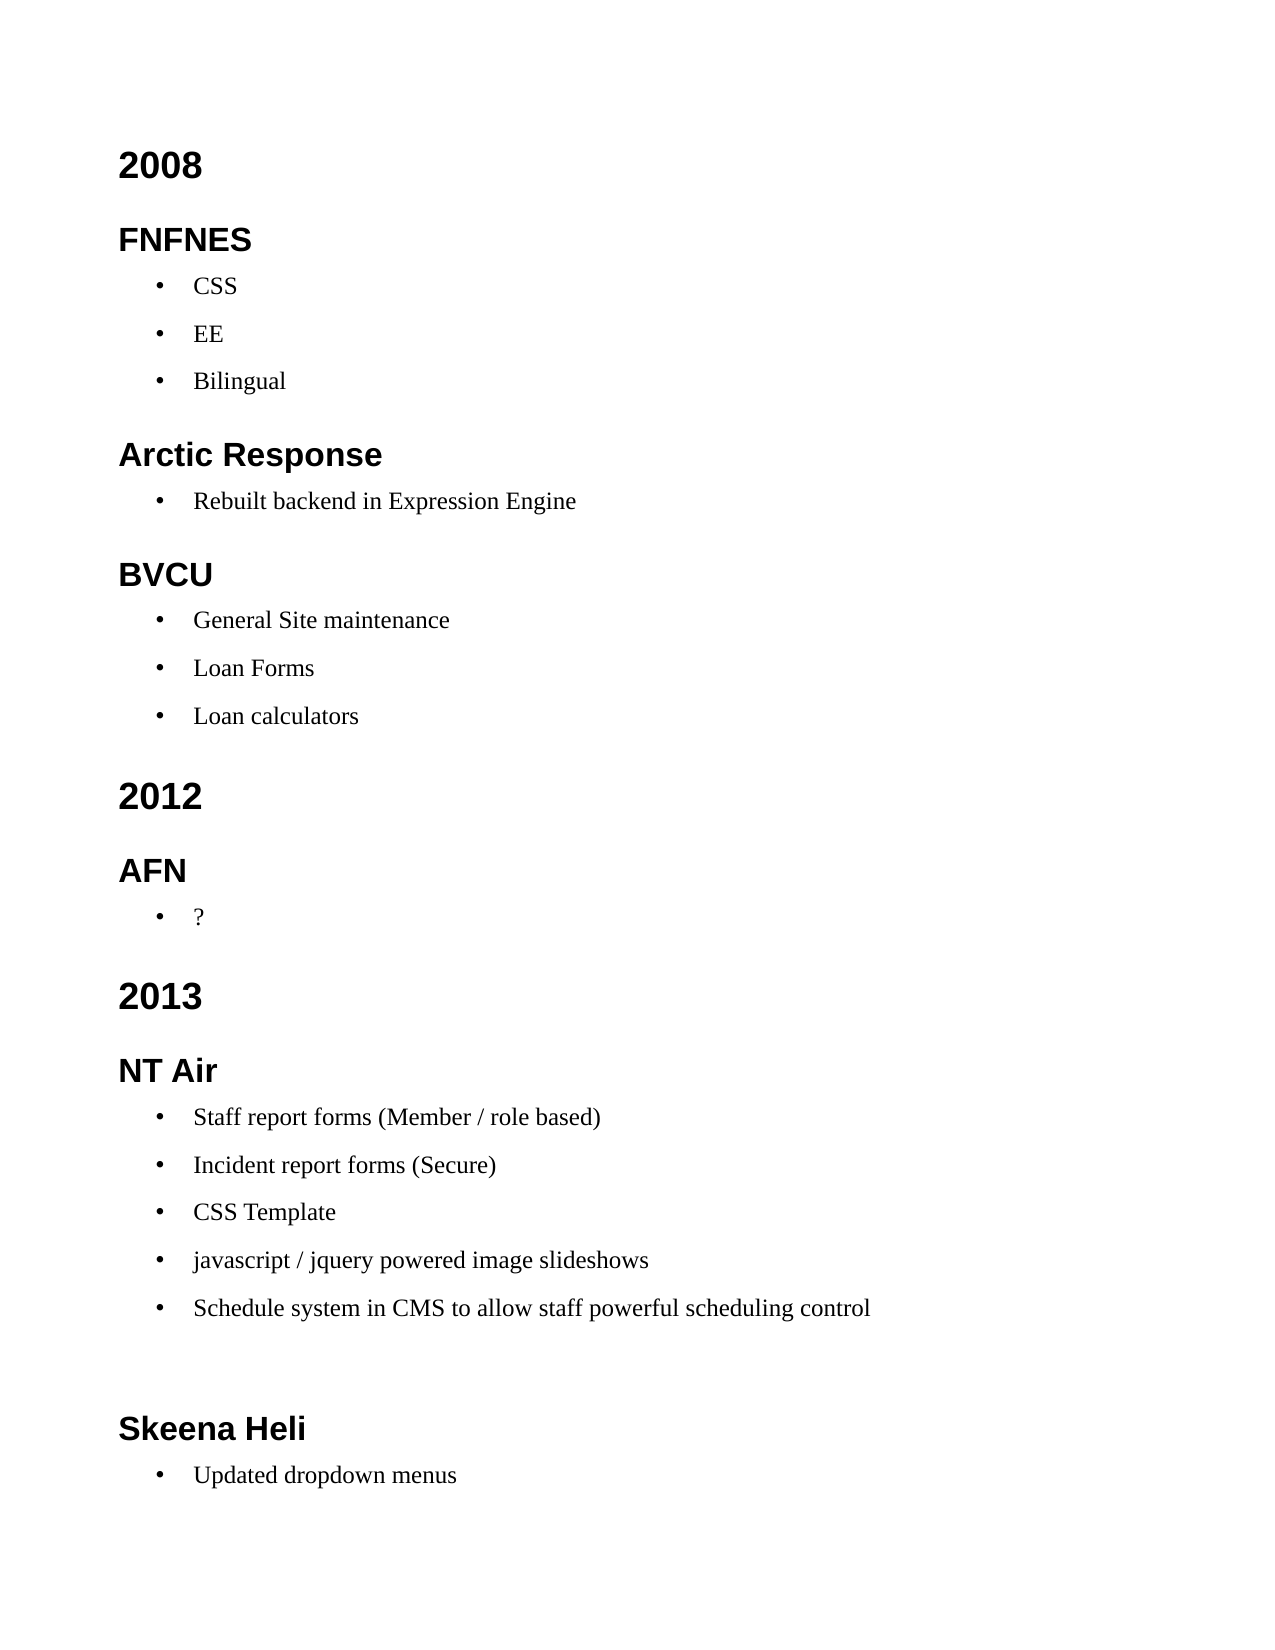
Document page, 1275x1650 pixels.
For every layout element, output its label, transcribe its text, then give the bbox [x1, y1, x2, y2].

list EE [156, 319, 1157, 348]
subtitle BVCU [118, 554, 1157, 593]
subtitle AFN [118, 850, 1157, 889]
subtitle Arctic Response [118, 435, 1157, 473]
list Incident report forms (Secure) [156, 1150, 1157, 1179]
subtitle 2008 [118, 143, 1157, 187]
list Loan calculators [156, 701, 1157, 729]
list javascript / jquery powered image slideshows [156, 1245, 1157, 1274]
subtitle Skeena Heli [118, 1409, 1157, 1447]
list General Site maintenance [156, 606, 1157, 634]
list Loan Forms [156, 653, 1157, 682]
subtitle 2012 [118, 773, 1157, 817]
list CSS Template [156, 1197, 1157, 1226]
list CSS [156, 271, 1157, 300]
list Rebuilt backend in Expression Engine [156, 486, 1157, 515]
list Schedule system in CMS to allow staff powerful scheduling control [156, 1293, 1157, 1321]
list ? [156, 902, 1157, 930]
list Updated dropdown menus [156, 1460, 1157, 1489]
list Bilingual [156, 366, 1157, 395]
subtitle 2013 [118, 974, 1157, 1018]
subtitle NT Air [118, 1051, 1157, 1090]
subtitle FNFNES [118, 220, 1157, 259]
list Staff report forms (Member / role based) [156, 1102, 1157, 1131]
